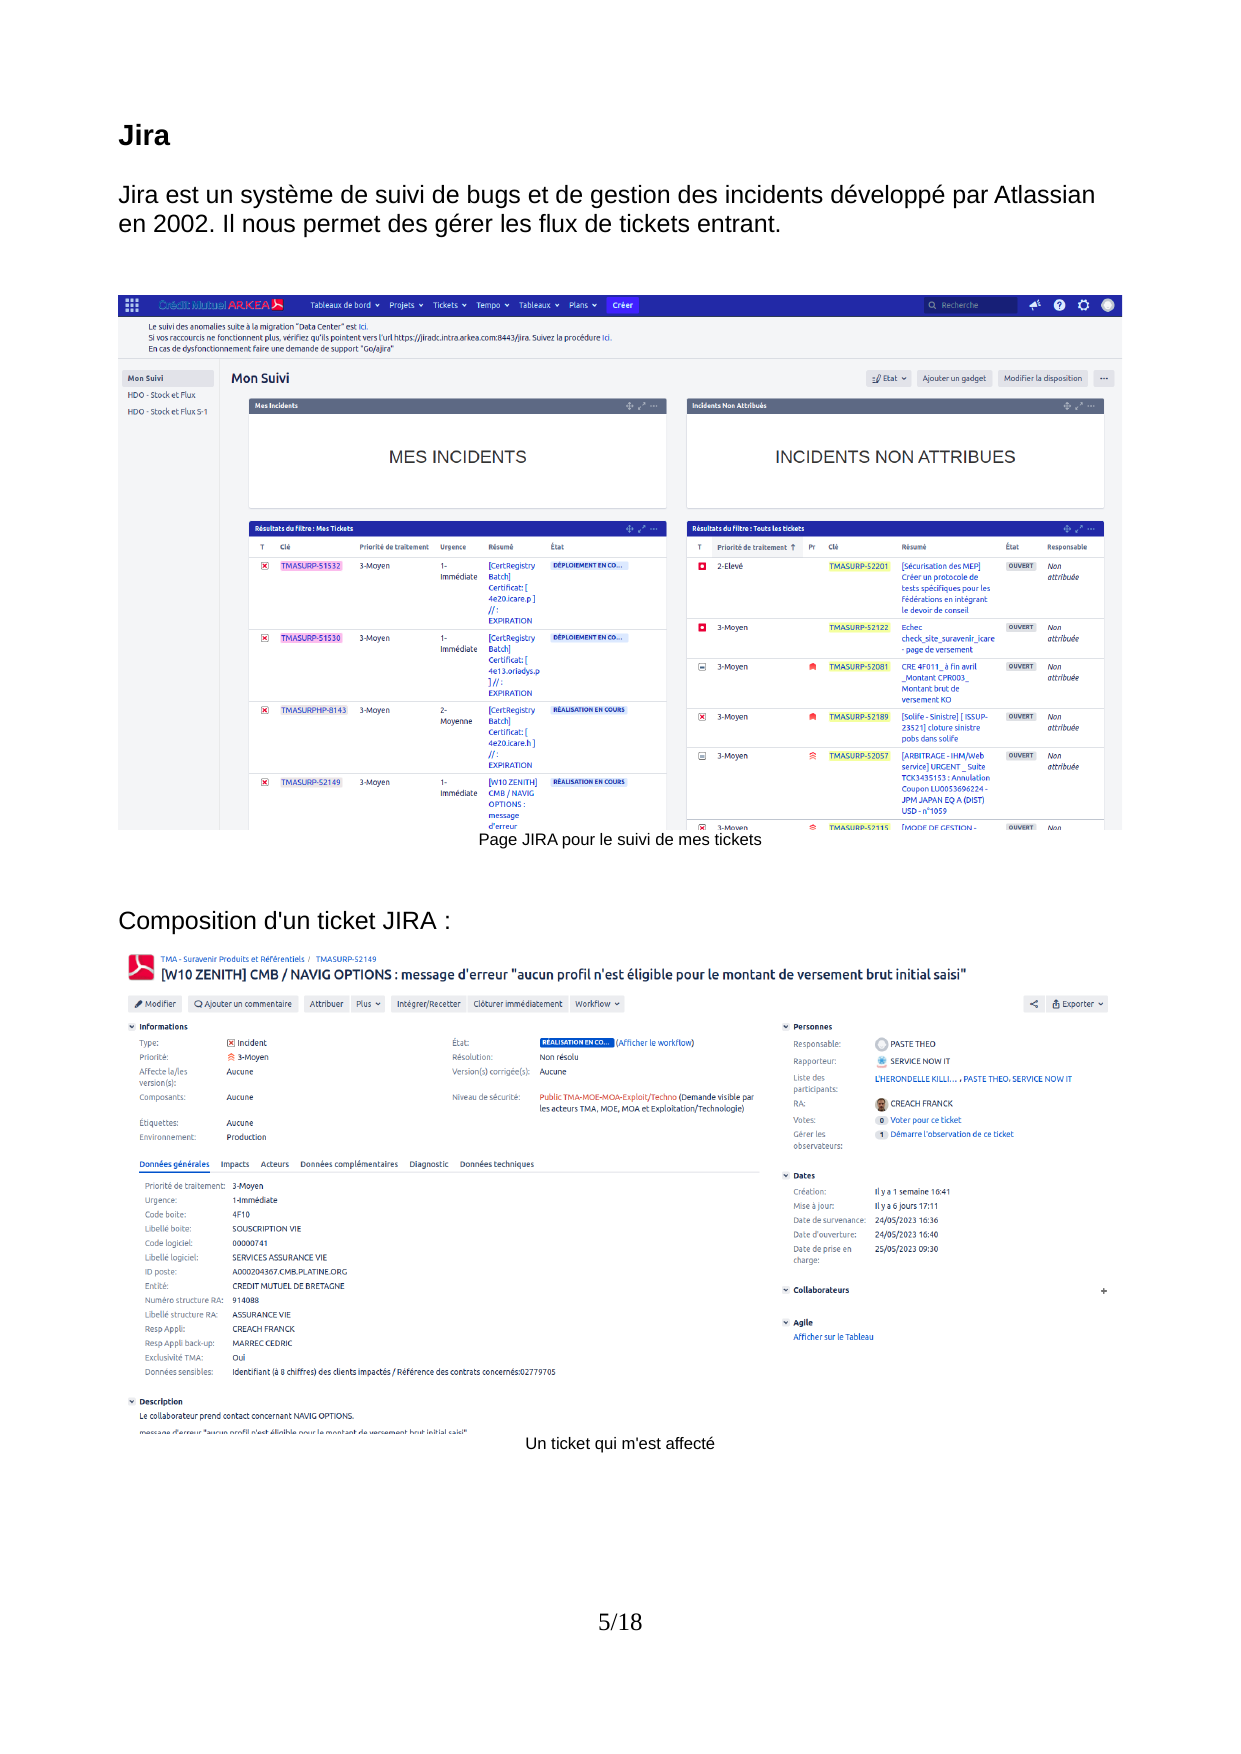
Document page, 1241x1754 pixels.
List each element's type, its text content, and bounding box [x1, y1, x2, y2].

subtitle Jira [118, 118, 1122, 152]
text Composition d'un ticket JIRA : [118, 906, 1122, 935]
text Page JIRA pour le suivi de mes tickets [118, 830, 1122, 848]
text Un ticket qui m'est affecté [118, 935, 1122, 1453]
picture [118, 295, 1123, 830]
picture [122, 947, 1114, 1434]
text Jira est un système de suivi de bugs et de gestion des incidents développé par Atlassian en 2002. Il nous permet des gérer les flux de tickets entrant. [118, 180, 1122, 238]
